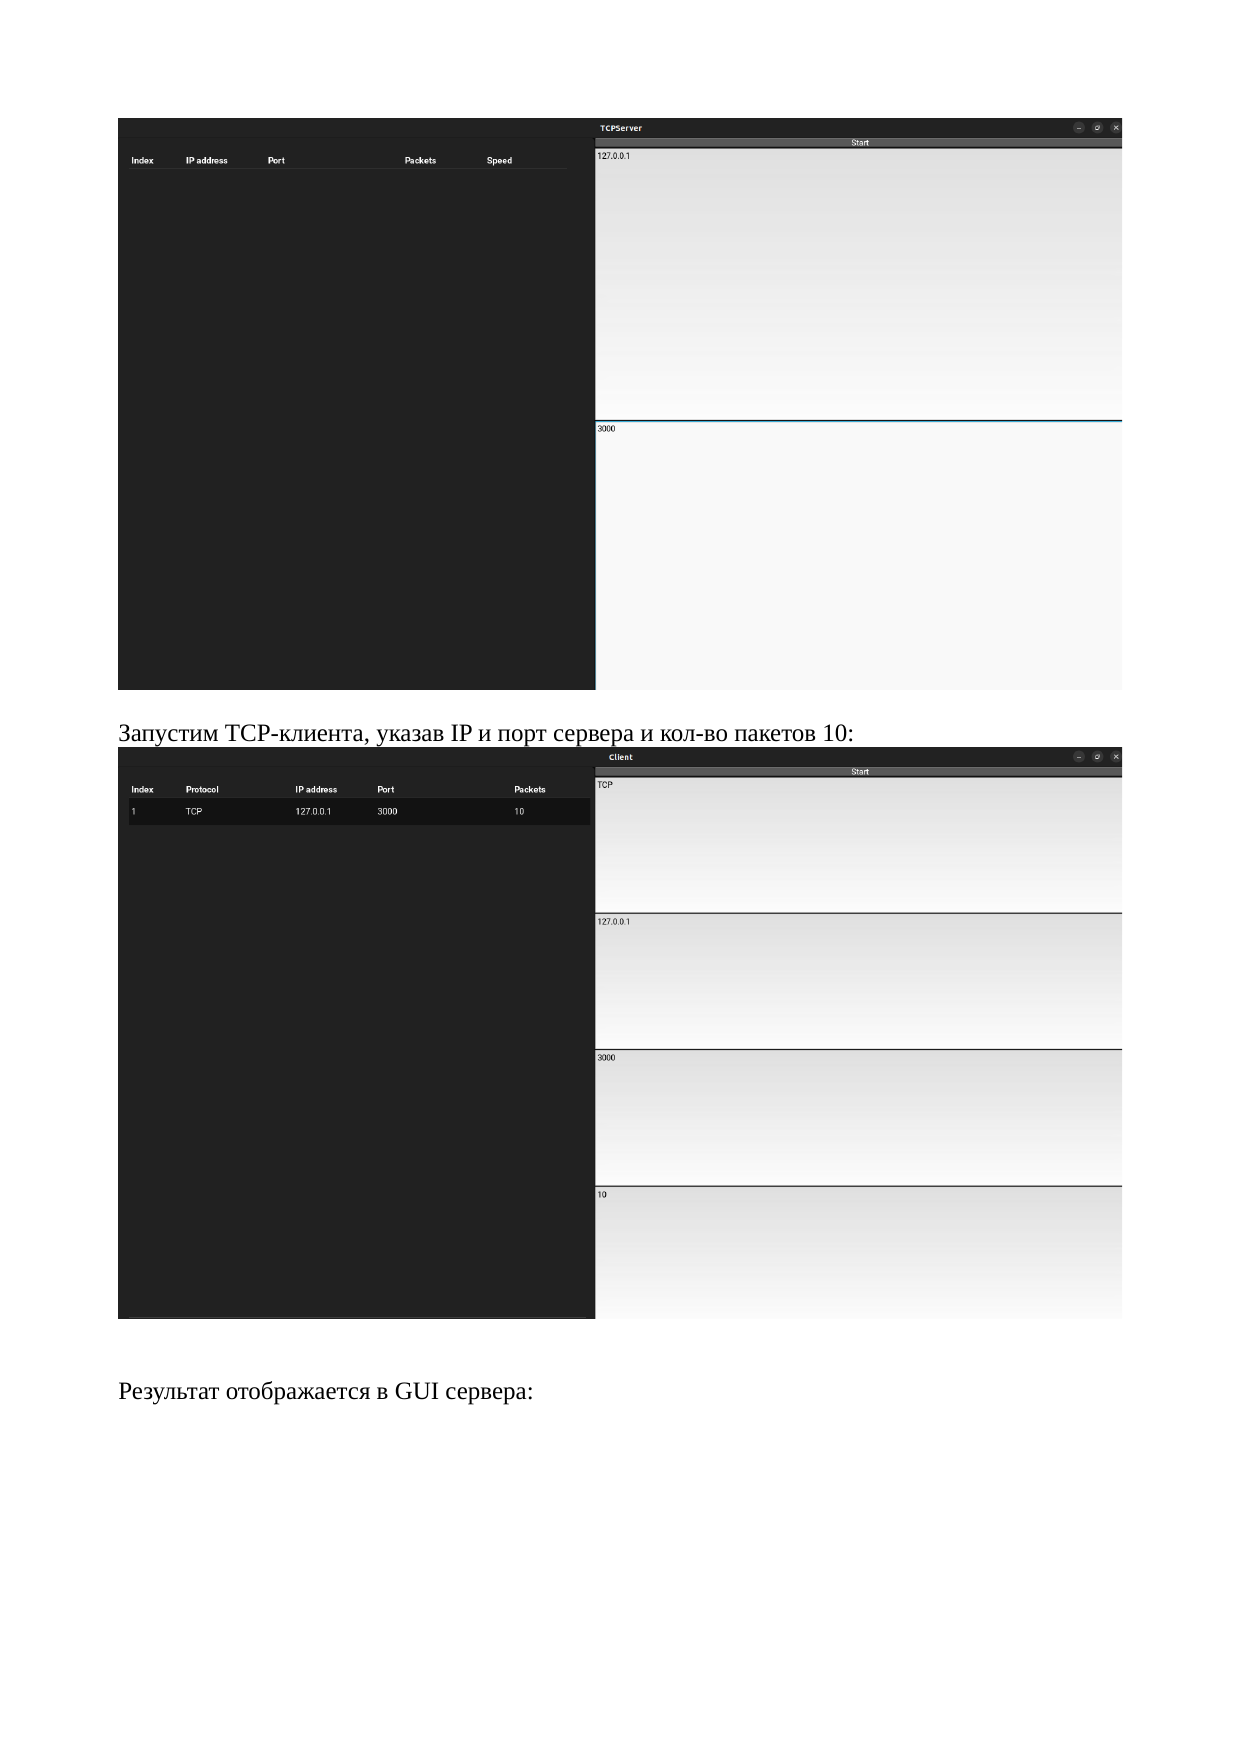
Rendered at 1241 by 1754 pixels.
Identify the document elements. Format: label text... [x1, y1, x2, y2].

text Запустим TCP-клиента, указав IP и порт сервера и кол-во пакетов 10: [118, 718, 1122, 747]
picture [118, 118, 1123, 690]
picture [118, 747, 1123, 1319]
text Результат отображается в GUI сервера: [118, 1376, 1122, 1405]
